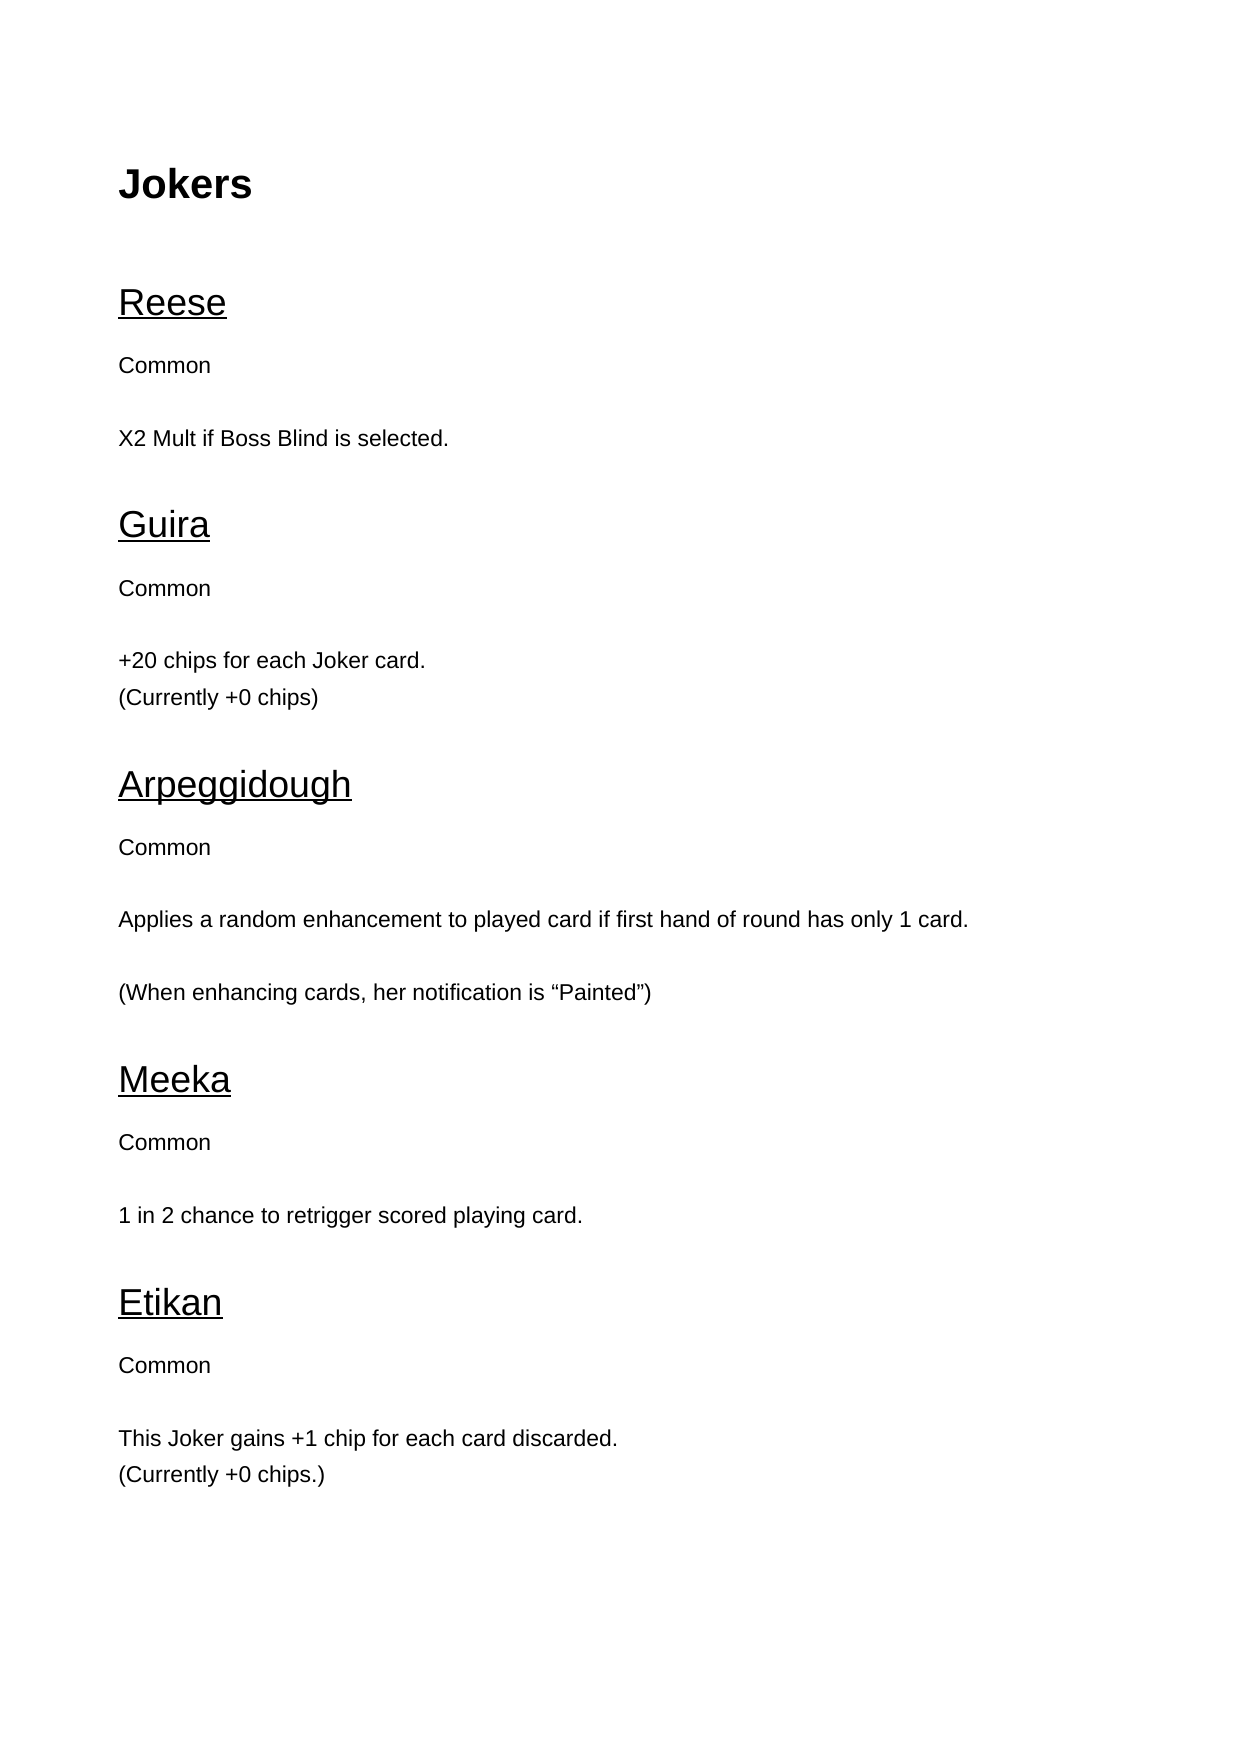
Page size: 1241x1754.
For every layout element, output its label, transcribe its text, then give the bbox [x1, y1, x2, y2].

text 1 in 2 chance to retrigger scored playing card. [118, 1202, 1122, 1228]
text Common [118, 352, 1122, 378]
text Common [118, 1129, 1122, 1156]
text (Currently +0 chips.) [118, 1461, 1122, 1487]
subtitle Guira [118, 503, 1122, 546]
subtitle Etikan [118, 1280, 1122, 1323]
subtitle Arpeggidough [118, 762, 1122, 805]
text (Currently +0 chips) [118, 684, 1122, 710]
text +20 chips for each Joker card. [118, 647, 1122, 674]
text This Joker gains +1 chip for each card discarded. [118, 1424, 1122, 1451]
text Applies a random enhancement to played card if first hand of round has only 1 card. [118, 906, 1122, 933]
subtitle Jokers [118, 160, 1122, 208]
text Common [118, 575, 1122, 601]
subtitle Meeka [118, 1057, 1122, 1100]
text (When enhancing cards, her notification is “Painted”) [118, 979, 1122, 1006]
text Common [118, 1352, 1122, 1378]
text Common [118, 834, 1122, 860]
subtitle Reese [118, 280, 1122, 323]
text X2 Mult if Boss Blind is selected. [118, 425, 1122, 451]
